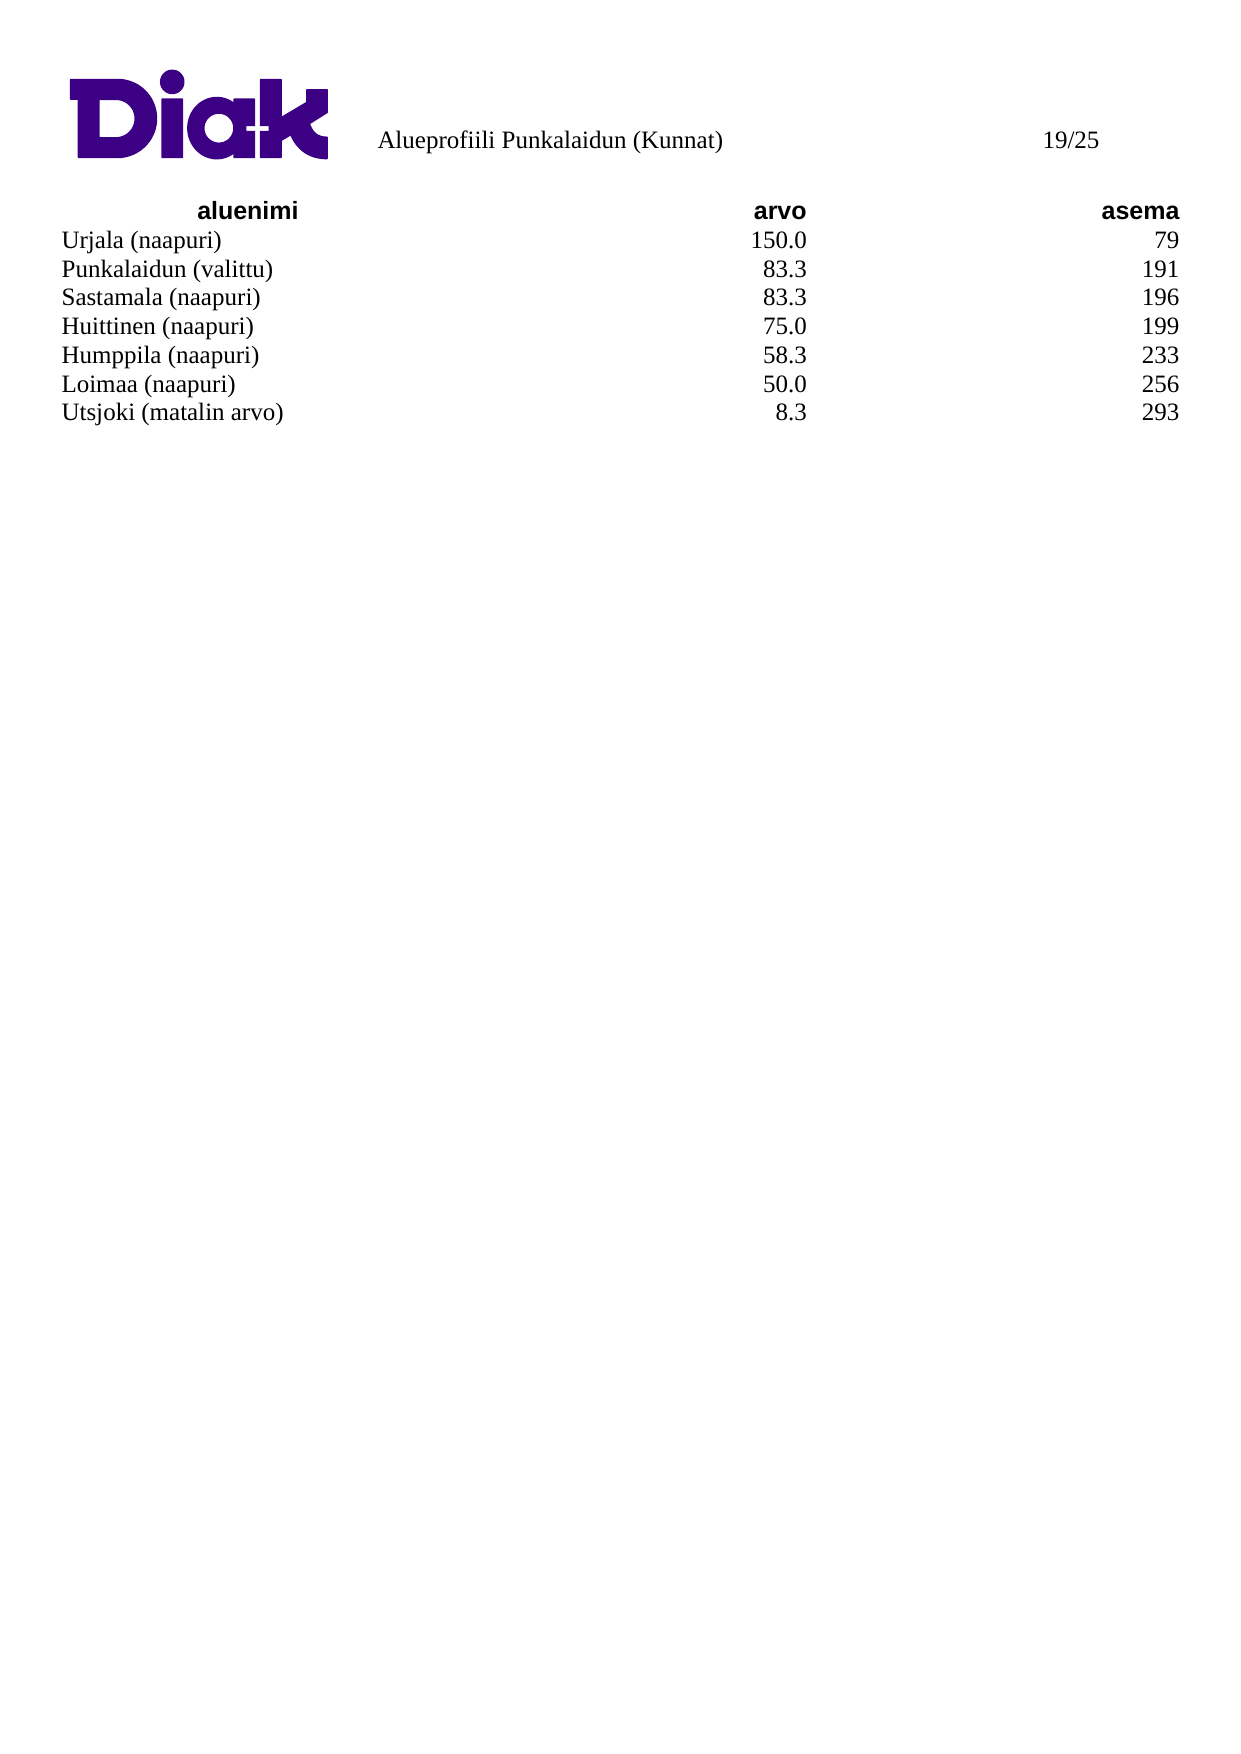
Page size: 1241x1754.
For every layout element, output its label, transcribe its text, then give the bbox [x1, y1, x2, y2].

table_cell Urjala (naapuri) [61, 225, 434, 254]
table_header arvo [434, 196, 806, 225]
table_cell 58.3 [434, 340, 806, 369]
table_cell 293 [806, 398, 1179, 426]
table_cell 50.0 [434, 369, 806, 397]
table_cell 196 [806, 283, 1179, 311]
table_cell 150.0 [434, 225, 806, 254]
table_cell 83.3 [434, 283, 806, 311]
table_cell 8.3 [434, 398, 806, 426]
table_cell 79 [806, 225, 1179, 254]
table_cell Humppila (naapuri) [61, 340, 434, 369]
table_cell Loimaa (naapuri) [61, 369, 434, 397]
table_cell Utsjoki (matalin arvo) [61, 398, 434, 426]
table_cell Sastamala (naapuri) [61, 283, 434, 311]
table_cell Punkalaidun (valittu) [61, 254, 434, 282]
table_cell 199 [806, 311, 1179, 340]
table_cell 233 [806, 340, 1179, 369]
table_cell 83.3 [434, 254, 806, 282]
table_cell 256 [806, 369, 1179, 397]
table_header aluenimi [61, 196, 434, 225]
table_cell 191 [806, 254, 1179, 282]
table_header asema [806, 196, 1179, 225]
table_cell 75.0 [434, 311, 806, 340]
table_cell Huittinen (naapuri) [61, 311, 434, 340]
